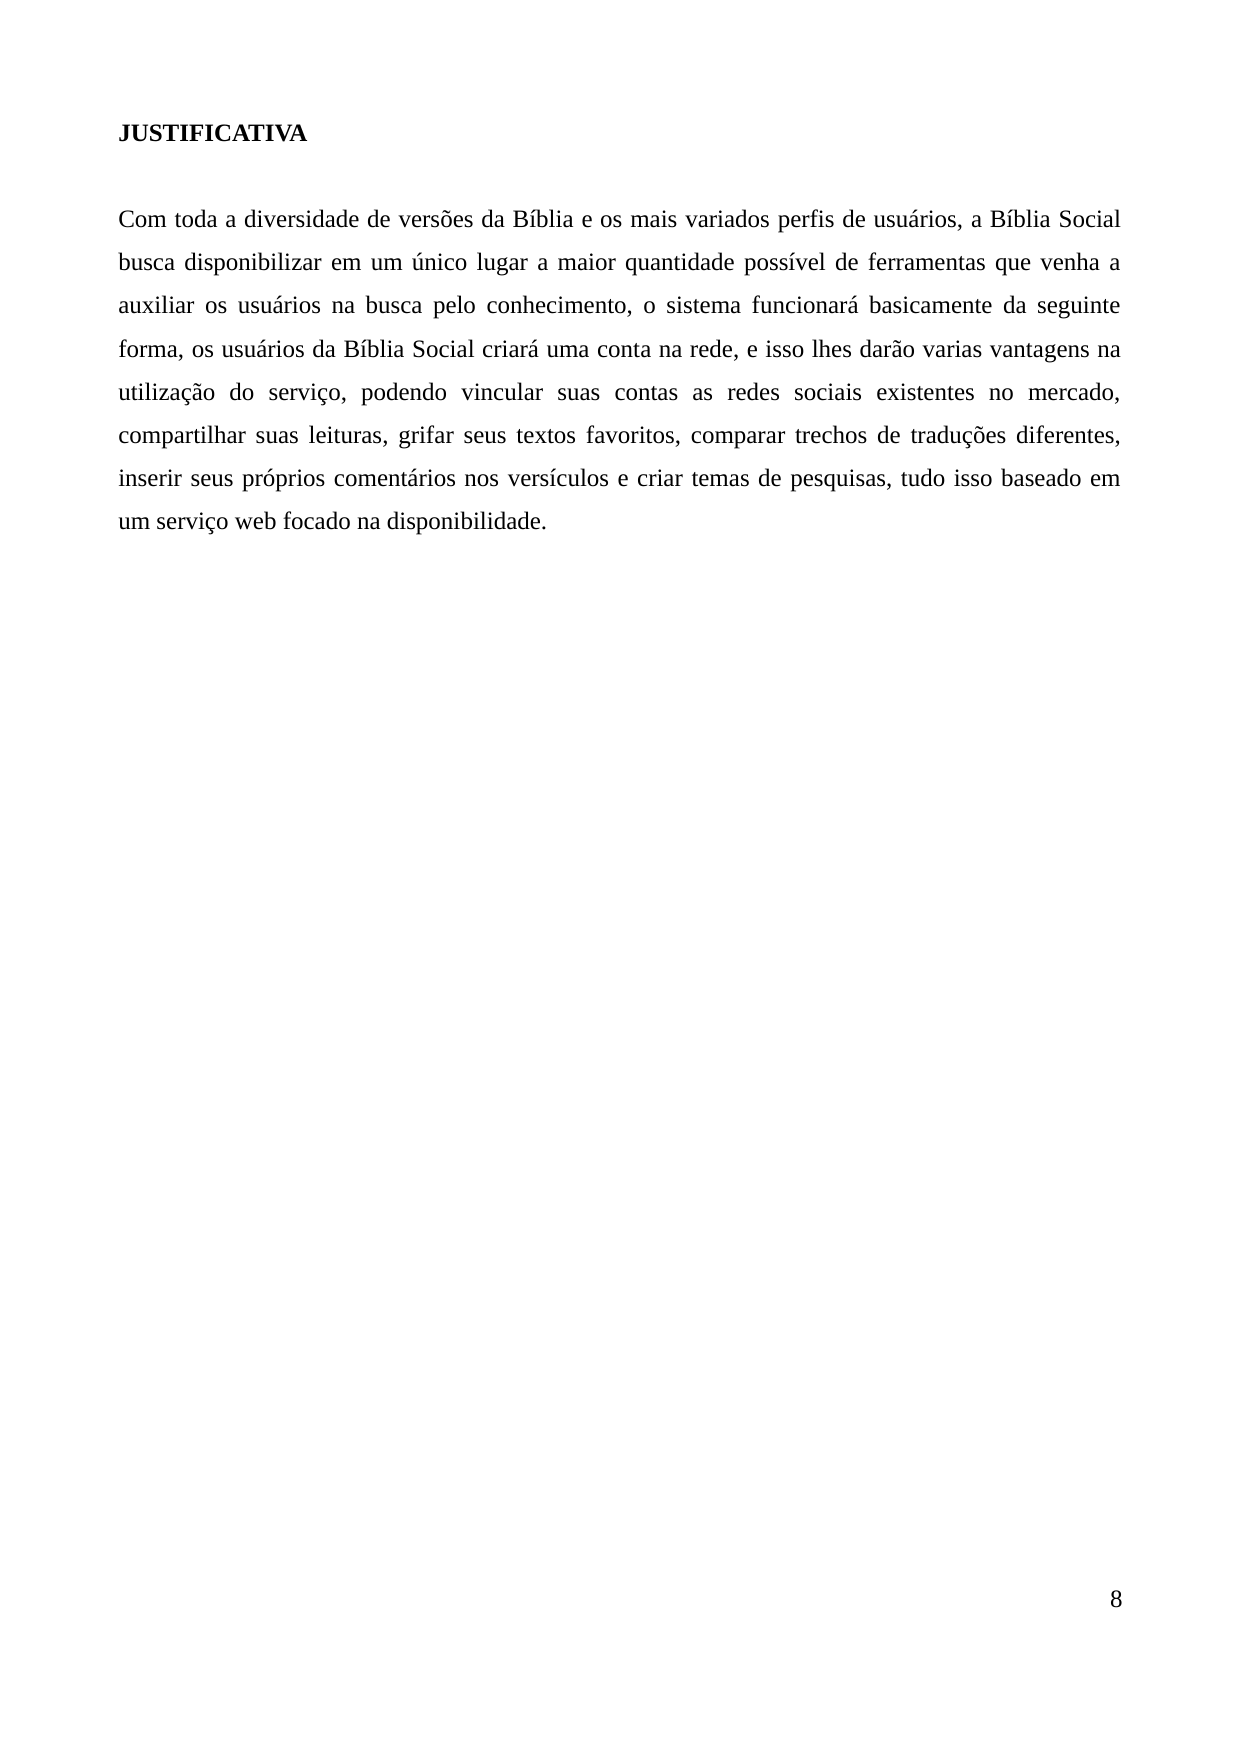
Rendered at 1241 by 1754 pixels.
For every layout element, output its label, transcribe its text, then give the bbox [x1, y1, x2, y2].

text JUSTIFICATIVA [118, 118, 1122, 147]
text Com toda a diversidade de versões da Bíblia e os mais variados perfis de usuários, a Bíblia Social busca disponibilizar em um único lugar a maior quantidade possível de ferramentas que venha a auxiliar os usuários na busca pelo conhecimento, o sistema funcionará basicamente da seguinte forma, os usuários da Bíblia Social criará uma conta na rede, e isso lhes darão varias vantagens na utilização do serviço, podendo vincular suas contas as redes sociais existentes no mercado, compartilhar suas leituras, grifar seus textos favoritos, comparar trechos de traduções diferentes, inserir seus próprios comentários nos versículos e criar temas de pesquisas, tudo isso baseado em um serviço web focado na disponibilidade. [118, 204, 1122, 535]
text 8 [118, 1584, 1122, 1613]
